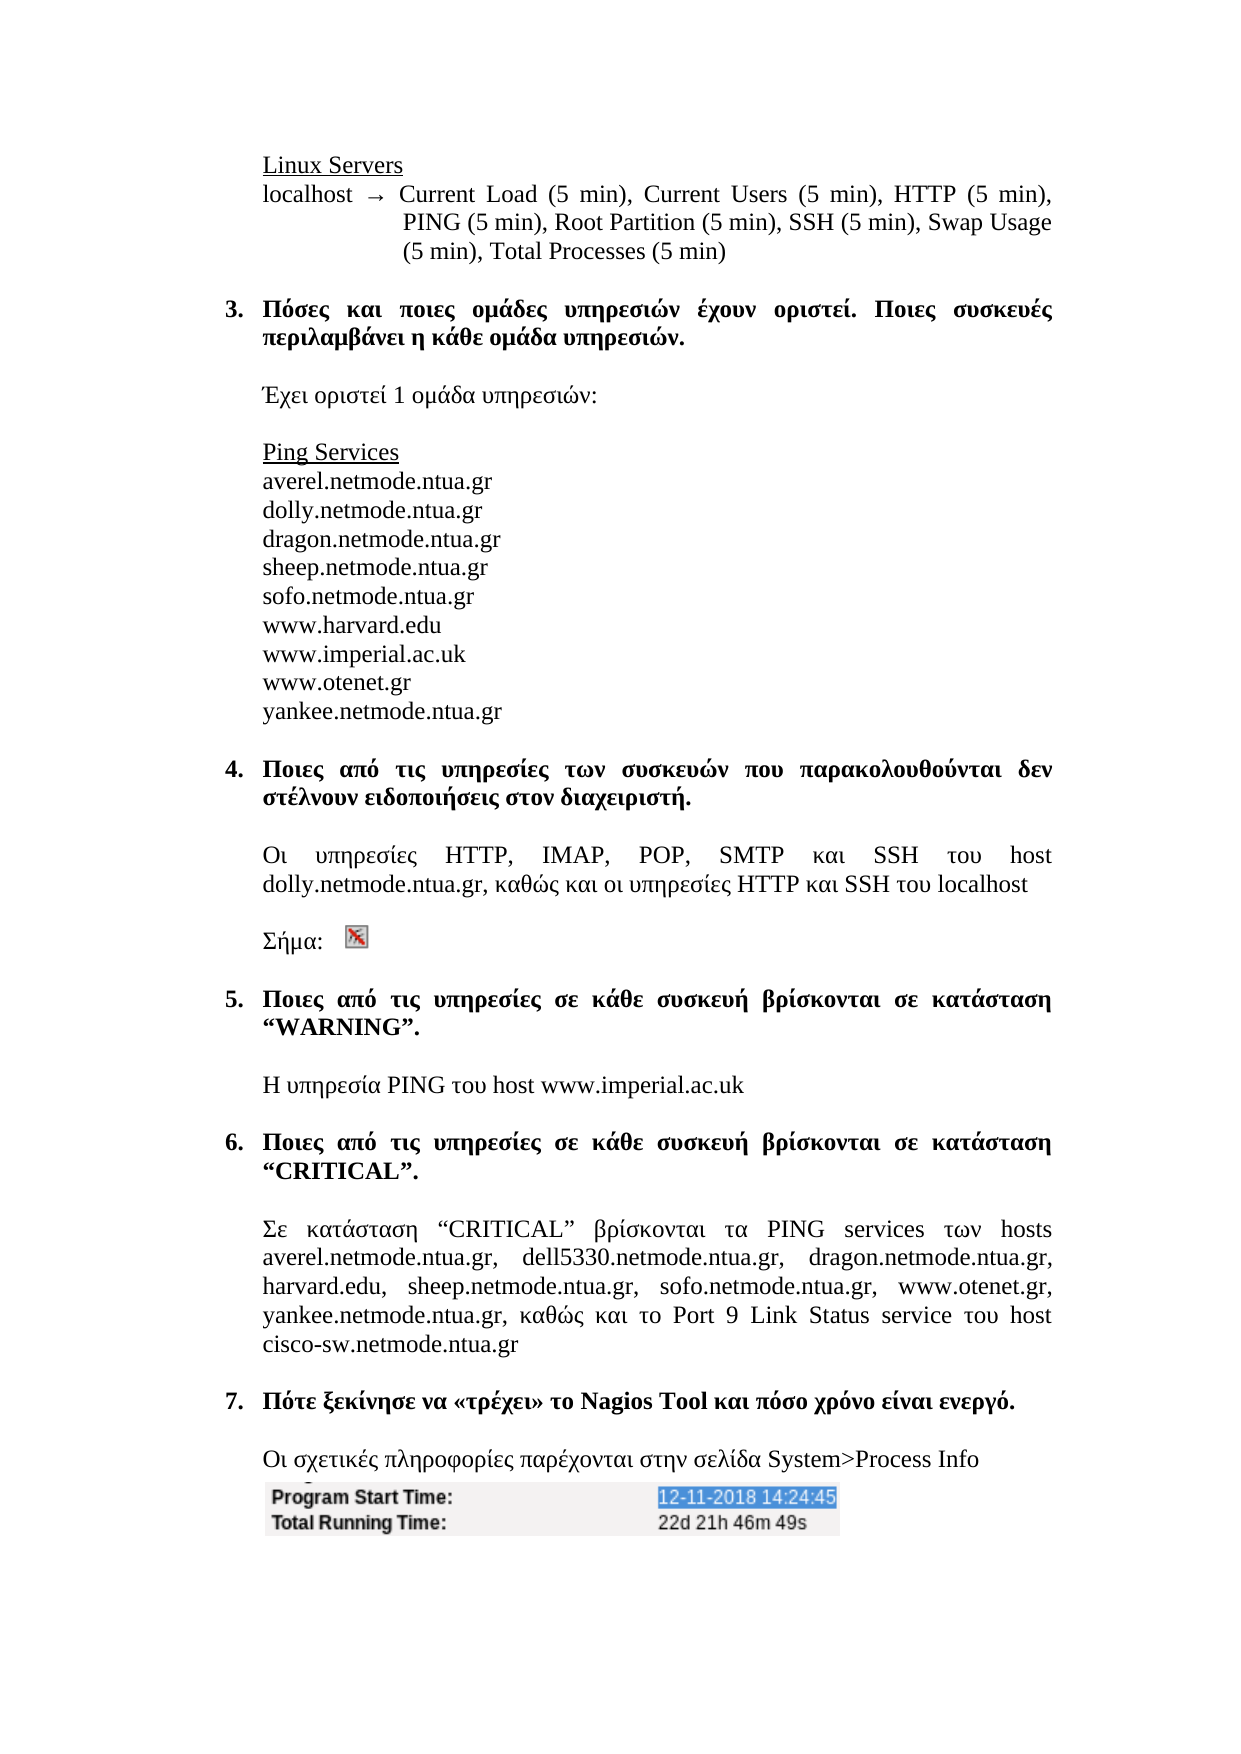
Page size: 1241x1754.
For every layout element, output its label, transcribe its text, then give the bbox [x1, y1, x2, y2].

list Η υπηρεσία PING του host www.imperial.ac.uk [262, 1070, 1053, 1099]
text Linux Servers [187, 150, 1053, 179]
picture [344, 925, 370, 950]
text Σήμα: [262, 926, 1053, 955]
list Πότε ξεκίνησε να «τρέχει» το Nagios Tool και πόσο χρόνο είναι ενεργό. [225, 1386, 1053, 1415]
list Ποιες από τις υπηρεσίες σε κάθε συσκευή βρίσκονται σε κατάσταση “WARNING”. [225, 984, 1053, 1041]
text Σε κατάσταση “CRITICAL” βρίσκονται τα PING services των hosts averel.netmode.ntua.gr, dell5330.netmode.ntua.gr, dragon.netmode.ntua.gr, harvard.edu, sheep.netmode.ntua.gr, sofo.netmode.ntua.gr, www.otenet.gr, yankee.netmode.ntua.gr, καθώς και το Port 9 Link Status service του host cisco-sw.netmode.ntua.gr [262, 1214, 1053, 1357]
list Πόσες και ποιες ομάδες υπηρεσιών έχουν οριστεί. Ποιες συσκευές περιλαμβάνει η κάθε ομάδα υπηρεσιών. [225, 294, 1053, 351]
text sheep.netmode.ntua.gr [262, 552, 1053, 581]
text sofo.netmode.ntua.gr [262, 581, 1053, 610]
text Έχει οριστεί 1 ομάδα υπηρεσιών: [262, 380, 1053, 409]
picture [265, 1482, 840, 1536]
text Οι σχετικές πληροφορίες παρέχονται στην σελίδα System>Process Info [262, 1444, 1053, 1472]
list Ποιες από τις υπηρεσίες των συσκευών που παρακολουθούνται δεν στέλνουν ειδοποιήσεις στον διαχειριστή. [225, 754, 1053, 811]
text localhost → Current Load (5 min), Current Users (5 min), HTTP (5 min), PING (5 min), Root Partition (5 min), SSH (5 min), Swap Usage (5 min), Total Processes (5 min) [262, 179, 1053, 265]
text www.imperial.ac.uk [262, 639, 1053, 667]
text Ping Services [262, 437, 1053, 466]
text dolly.netmode.ntua.gr [262, 495, 1053, 524]
text averel.netmode.ntua.gr [262, 466, 1053, 495]
text yankee.netmode.ntua.gr [262, 696, 1053, 725]
list Ποιες από τις υπηρεσίες σε κάθε συσκευή βρίσκονται σε κατάσταση “CRITICAL”. [225, 1127, 1053, 1185]
text www.otenet.gr [262, 667, 1053, 696]
text dragon.netmode.ntua.gr [262, 524, 1053, 552]
text www.harvard.edu [262, 610, 1053, 639]
text Οι υπηρεσίες HTTP, IMAP, POP, SMTP και SSH του host dolly.netmode.ntua.gr, καθώς και οι υπηρεσίες HTTP και SSH του localhost [262, 840, 1053, 897]
